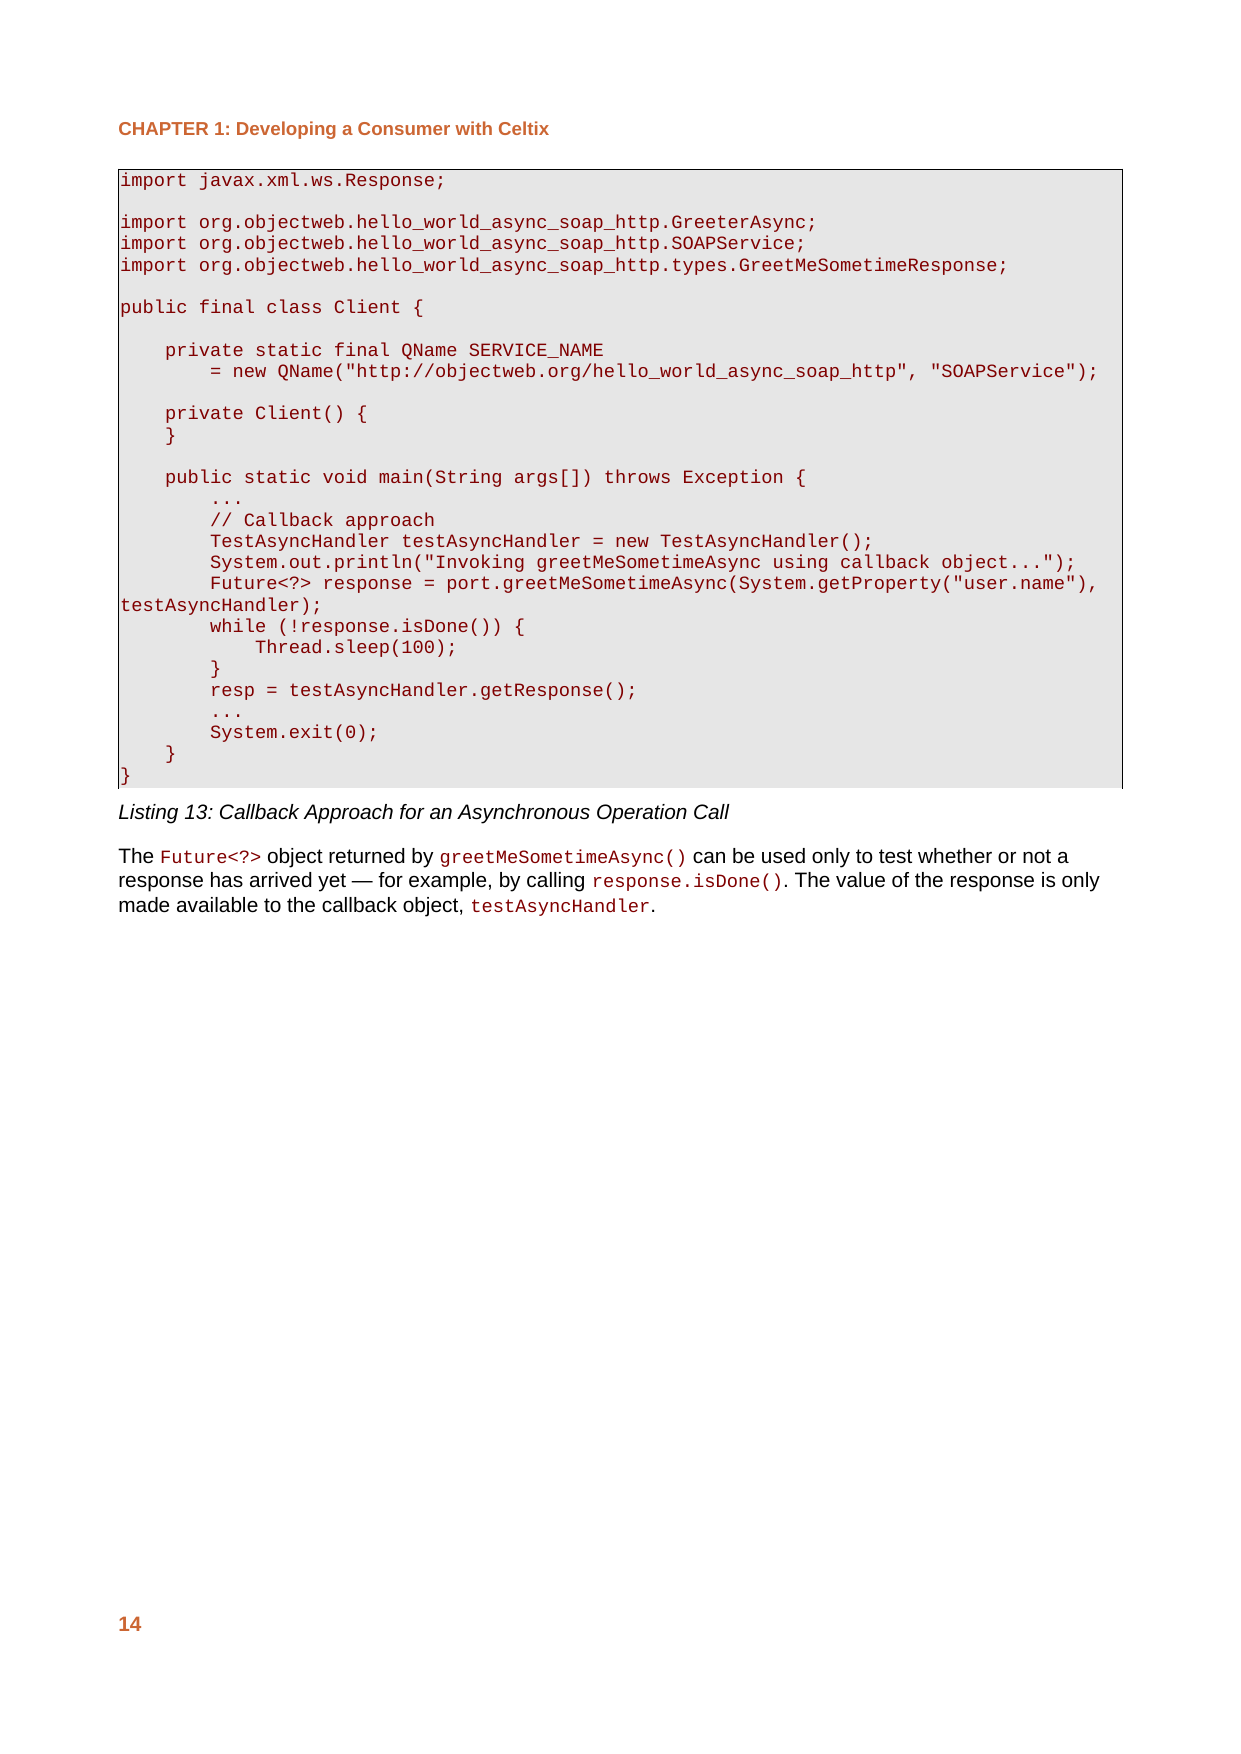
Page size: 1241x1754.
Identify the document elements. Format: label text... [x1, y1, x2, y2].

list Listing 13: Callback Approach for an Asynchronous Operation Call [118, 801, 1122, 824]
table_header import javax.xml.ws.Response; import org.objectweb.hello_world_async_soap_http.GreeterAsync; import org.objectweb.hello_world_async_soap_http.SOAPService; import org.objectweb.hello_world_async_soap_http.types.GreetMeSometimeResponse; public final class Client { private static final QName SERVICE_NAME = new QName("http://objectweb.org/hello_world_async_soap_http", "SOAPService"); private Client() { } public static void main(String args[]) throws Exception { ... // Callback approach TestAsyncHandler testAsyncHandler = new TestAsyncHandler(); System.out.println("Invoking greetMeSometimeAsync using callback object..."); Future<?> response = port.greetMeSometimeAsync(System.getProperty("user.name"), testAsyncHandler); while (!response.isDone()) { Thread.sleep(100); } resp = testAsyncHandler.getResponse(); ... System.exit(0); } } [119, 170, 1122, 788]
text The Future<?> object returned by greetMeSometimeAsync() can be used only to test whether or not a response has arrived yet — for example, by calling response.isDone(). The value of the response is only made available to the callback object, testAsyncHandler. [118, 844, 1122, 918]
